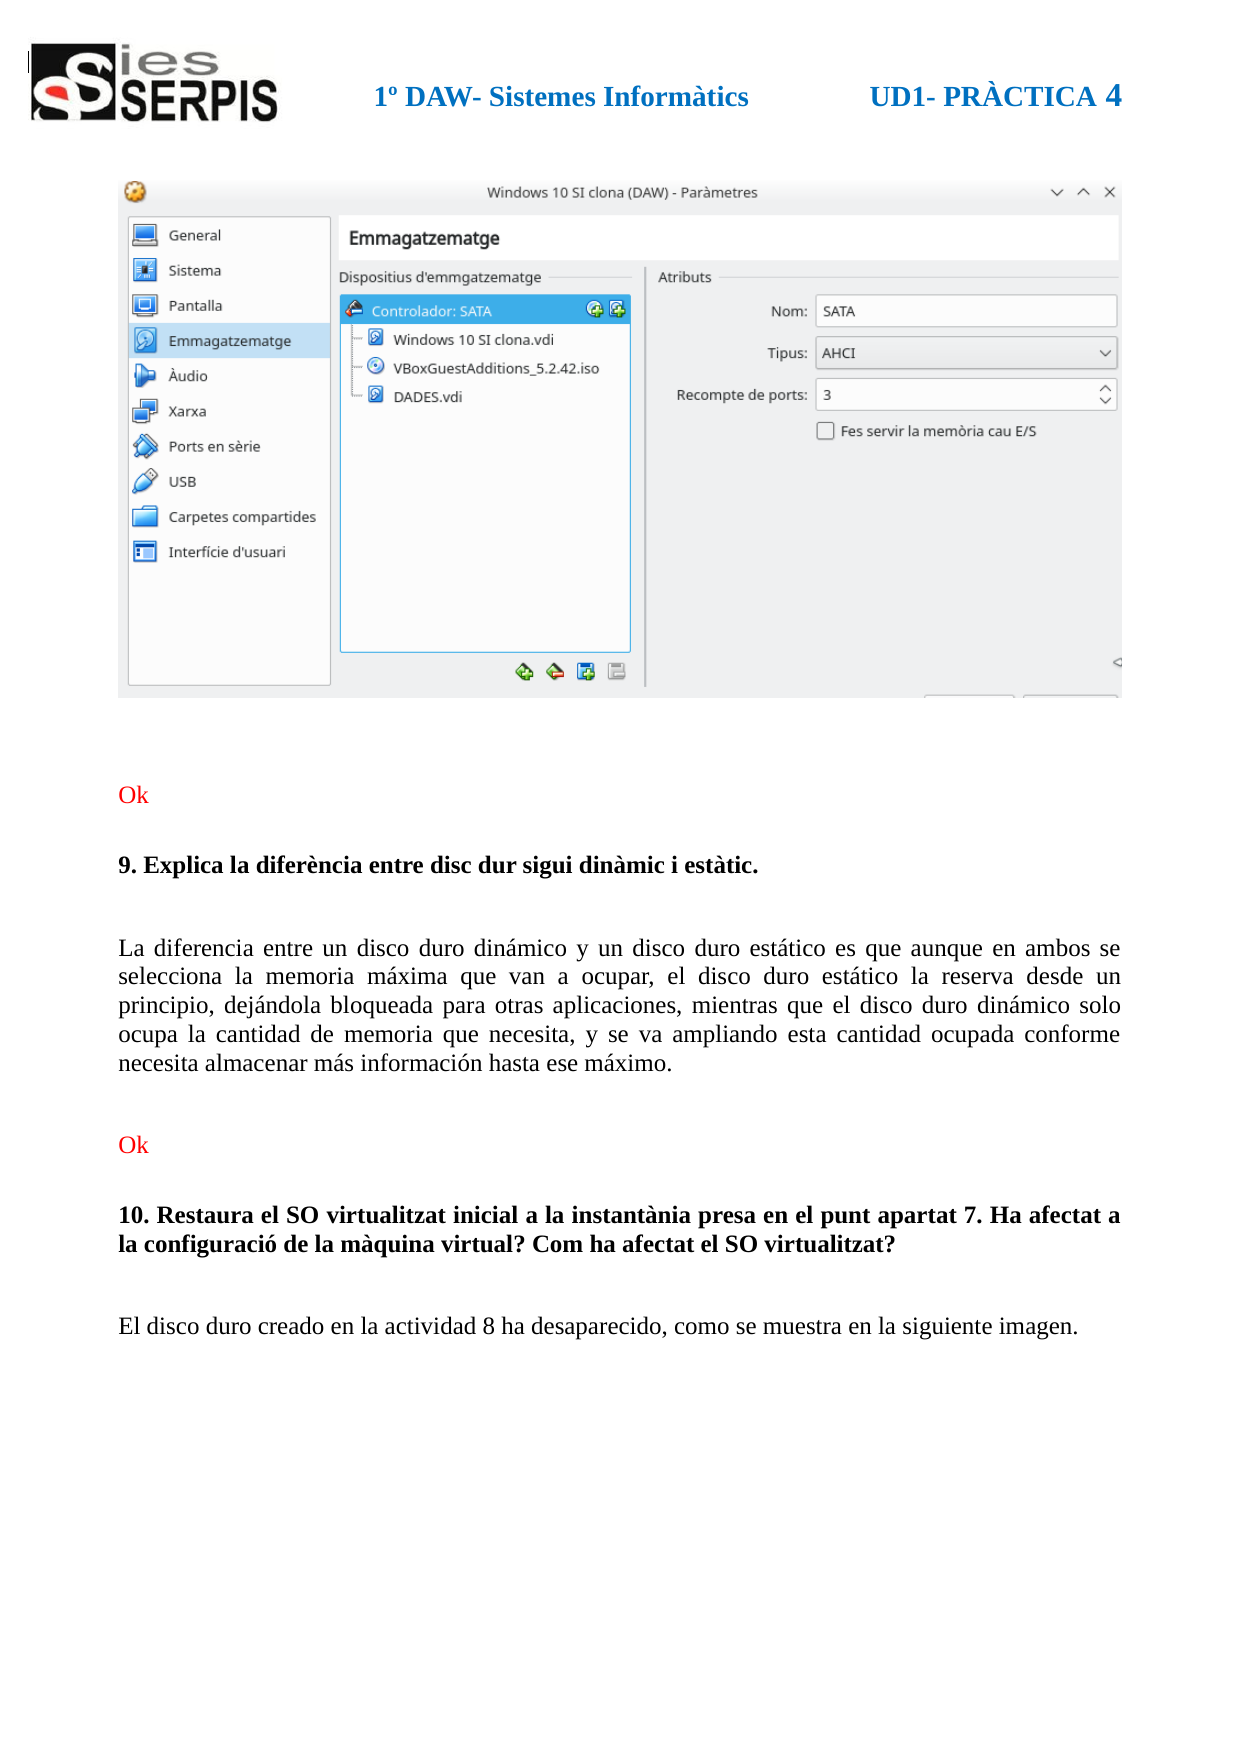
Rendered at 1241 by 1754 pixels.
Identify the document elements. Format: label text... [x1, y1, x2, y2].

text El disco duro creado en la actividad 8 ha desaparecido, como se muestra en la siguiente imagen. [118, 1311, 1122, 1340]
text 10. Restaura el SO virtualitzat inicial a la instantània presa en el punt apartat 7. Ha afectat a la configuració de la màquina virtual? Com ha afectat el SO virtualitzat? [118, 1200, 1122, 1258]
text 9. Explica la diferència entre disc dur sigui dinàmic i estàtic. [118, 850, 1122, 879]
text Ok [118, 1130, 1122, 1159]
text La diferencia entre un disco duro dinámico y un disco duro estático es que aunque en ambos se selecciona la memoria máxima que van a ocupar, el disco duro estático la reserva desde un principio, dejándola bloqueada para otras aplicaciones, mientras que el disco duro dinámico solo ocupa la cantidad de memoria que necesita, y se va ampliando esta cantidad ocupada conforme necesita almacenar más información hasta ese máximo. [118, 933, 1122, 1076]
text Ok [118, 780, 1122, 809]
